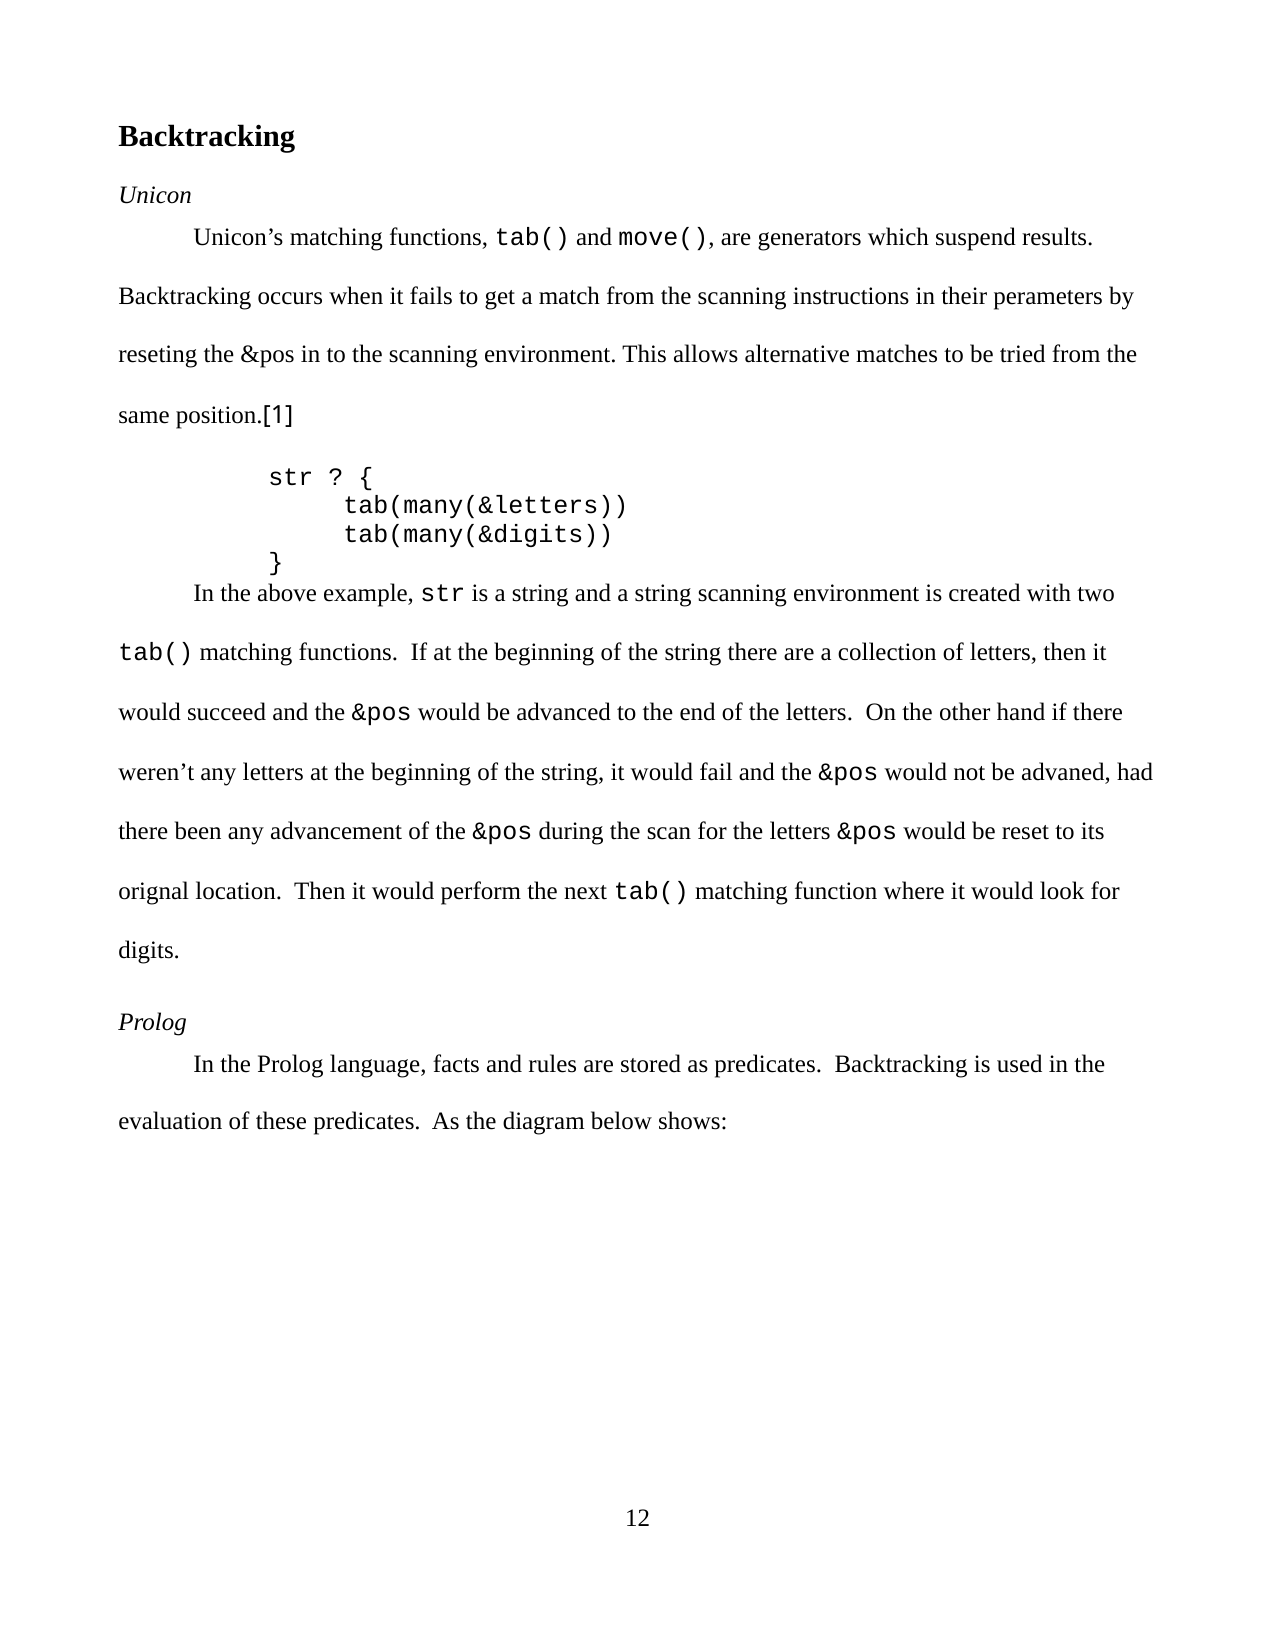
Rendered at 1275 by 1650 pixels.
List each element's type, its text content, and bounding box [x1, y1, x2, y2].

subtitle Unicon [118, 181, 1157, 209]
subtitle Prolog [118, 1007, 1157, 1036]
text tab(many(&digits)) [193, 521, 1157, 549]
text Unicon’s matching functions, tab() and move(), are generators which suspend results. Backtracking occurs when it fails to get a match from the scanning instructions in their perameters by reseting the &pos in to the scanning environment. This allows alternative matches to be tried from the same position.[1] [118, 222, 1157, 430]
text In the above example, str is a string and a string scanning environment is created with two tab() matching functions. If at the beginning of the string there are a collection of letters, then it would succeed and the &pos would be advanced to the end of the letters. On the other hand if there weren’t any letters at the beginning of the string, it would fail and the &pos would not be advaned, had there been any advancement of the &pos during the scan for the letters &pos would be reset to its orignal location. Then it would perform the next tab() matching function where it would look for digits. [118, 578, 1157, 964]
text } [193, 549, 1157, 578]
text tab(many(&letters)) [193, 493, 1157, 521]
text In the Prolog language, facts and rules are stored as predicates. Backtracking is used in the evaluation of these predicates. As the diagram below shows: [118, 1049, 1157, 1135]
text str ? { [193, 464, 1157, 493]
subtitle Backtracking [118, 118, 1157, 153]
